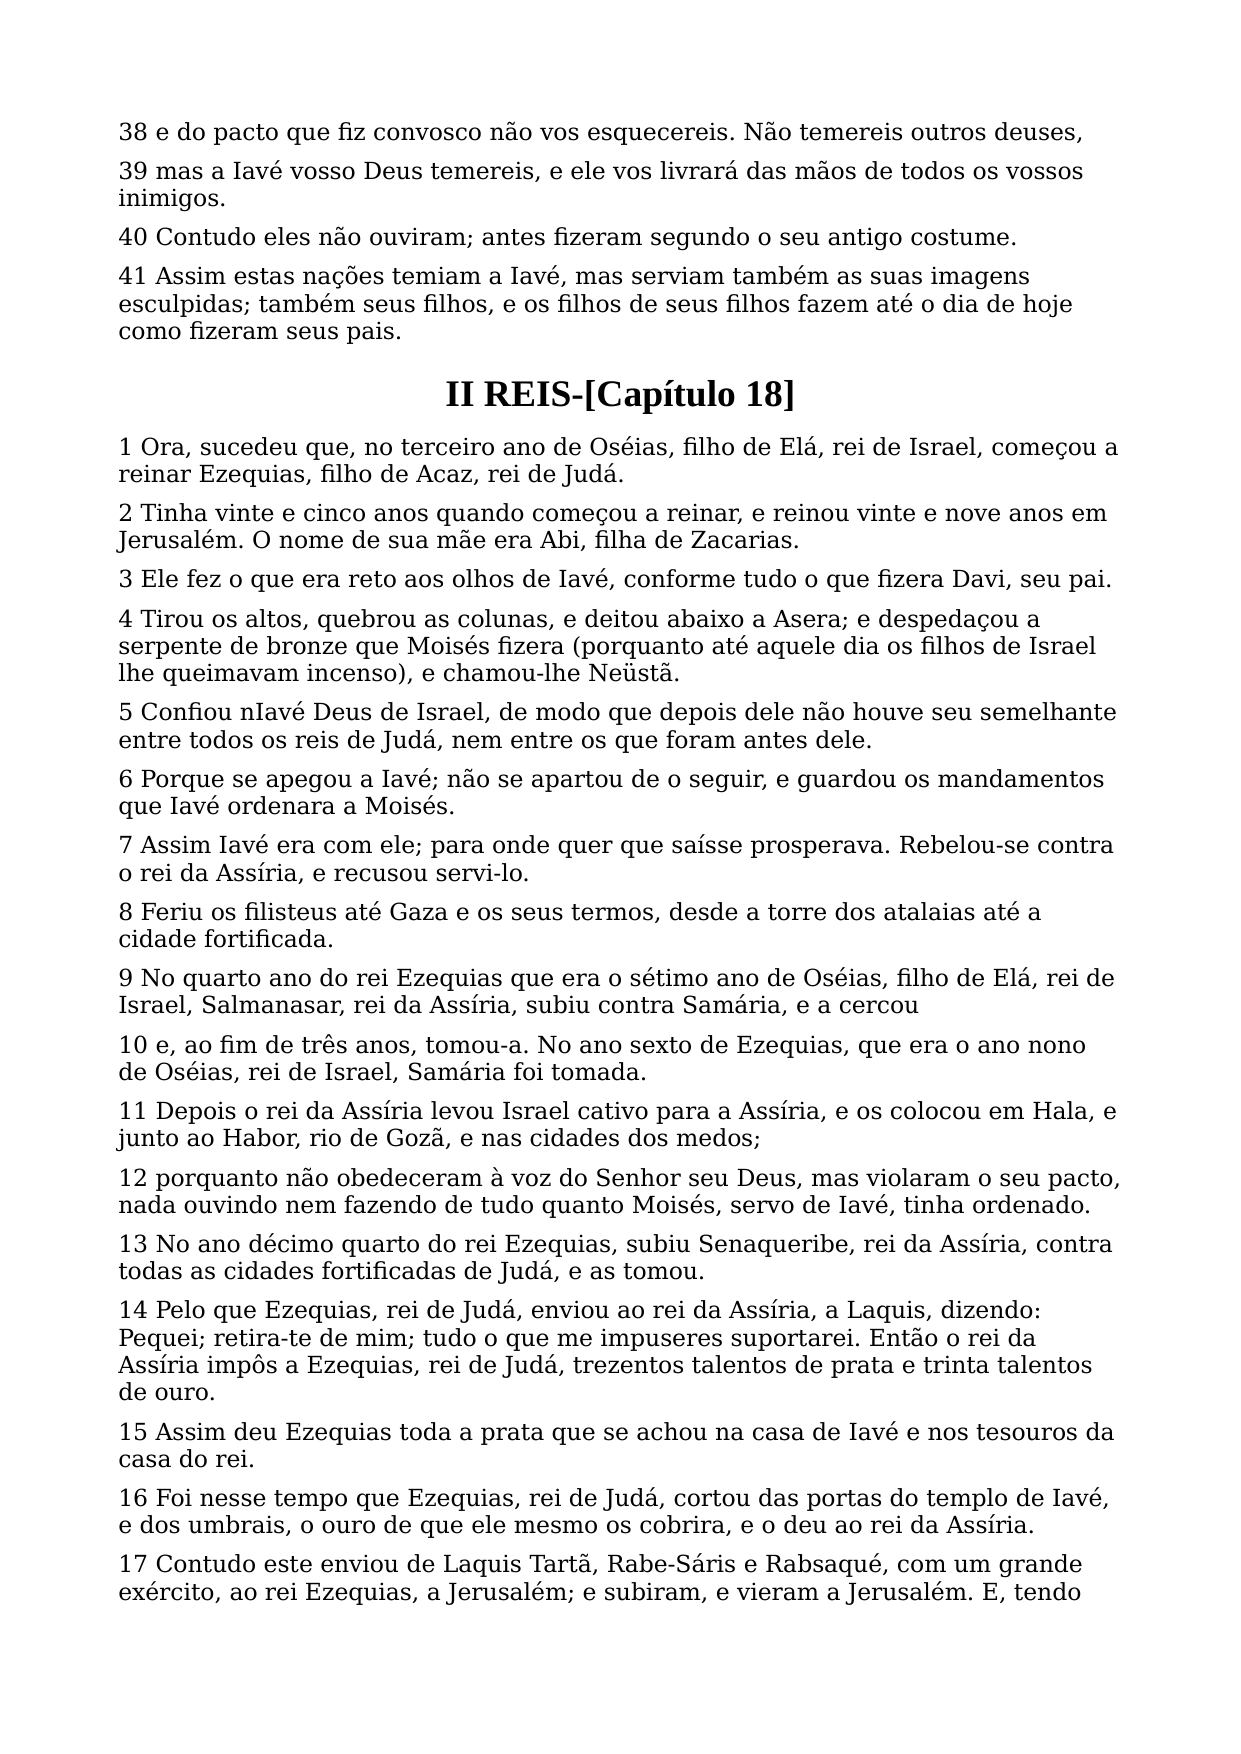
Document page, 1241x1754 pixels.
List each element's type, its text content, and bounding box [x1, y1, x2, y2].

text 4 Tirou os altos, quebrou as colunas, e deitou abaixo a Asera; e despedaçou a serpente de bronze que Moisés fizera (porquanto até aquele dia os filhos de Israel lhe queimavam incenso), e chamou-lhe Neüstã. [118, 605, 1122, 687]
text 1 Ora, sucedeu que, no terceiro ano de Oséias, filho de Elá, rei de Israel, começou a reinar Ezequias, filho de Acaz, rei de Judá. [118, 433, 1122, 488]
text 12 porquanto não obedeceram à voz do Senhor seu Deus, mas violaram o seu pacto, nada ouvindo nem fazendo de tudo quanto Moisés, servo de Iavé, tinha ordenado. [118, 1164, 1122, 1219]
text 7 Assim Iavé era com ele; para onde quer que saísse prosperava. Rebelou-se contra o rei da Assíria, e recusou servi-lo. [118, 832, 1122, 886]
text 13 No ano décimo quarto do rei Ezequias, subiu Senaqueribe, rei da Assíria, contra todas as cidades fortificadas de Judá, e as tomou. [118, 1231, 1122, 1285]
text 2 Tinha vinte e cinco anos quando começou a reinar, e reinou vinte e nove anos em Jerusalém. O nome de sua mãe era Abi, filha de Zacarias. [118, 499, 1122, 554]
text 10 e, ao fim de três anos, tomou-a. No ano sexto de Ezequias, que era o ano nono de Oséias, rei de Israel, Samária foi tomada. [118, 1031, 1122, 1086]
text 17 Contudo este enviou de Laquis Tartã, Rabe-Sáris e Rabsaqué, com um grande exército, ao rei Ezequias, a Jerusalém; e subiram, e vieram a Jerusalém. E, tendo [118, 1551, 1122, 1606]
text 9 No quarto ano do rei Ezequias que era o sétimo ano de Oséias, filho de Elá, rei de Israel, Salmanasar, rei da Assíria, subiu contra Samária, e a cercou [118, 965, 1122, 1019]
text 41 Assim estas nações temiam a Iavé, mas serviam também as suas imagens esculpidas; também seus filhos, e os filhos de seus filhos fazem até o dia de hoje como fizeram seus pais. [118, 263, 1122, 345]
text 16 Foi nesse tempo que Ezequias, rei de Judá, cortou das portas do templo de Iavé, e dos umbrais, o ouro de que ele mesmo os cobrira, e o deu ao rei da Assíria. [118, 1484, 1122, 1539]
text 14 Pelo que Ezequias, rei de Judá, enviou ao rei da Assíria, a Laquis, dizendo: Pequei; retira-te de mim; tudo o que me impuseres suportarei. Então o rei da Assíria impôs a Ezequias, rei de Judá, trezentos talentos de prata e trinta talentos de ouro. [118, 1297, 1122, 1406]
text 5 Confiou nIavé Deus de Israel, de modo que depois dele não houve seu semelhante entre todos os reis de Judá, nem entre os que foram antes dele. [118, 699, 1122, 753]
text 40 Contudo eles não ouviram; antes fizeram segundo o seu antigo costume. [118, 224, 1122, 251]
text 38 e do pacto que fiz convosco não vos esquecereis. Não temereis outros deuses, [118, 118, 1122, 145]
text 8 Feriu os filisteus até Gaza e os seus termos, desde a torre dos atalaias até a cidade fortificada. [118, 898, 1122, 953]
text 6 Porque se apegou a Iavé; não se apartou de o seguir, e guardou os mandamentos que Iavé ordenara a Moisés. [118, 765, 1122, 820]
text 11 Depois o rei da Assíria levou Israel cativo para a Assíria, e os colocou em Hala, e junto ao Habor, rio de Gozã, e nas cidades dos medos; [118, 1098, 1122, 1152]
text 3 Ele fez o que era reto aos olhos de Iavé, conforme tudo o que fizera Davi, seu pai. [118, 566, 1122, 593]
subtitle II REIS-[Capítulo 18] [118, 372, 1122, 415]
text 15 Assim deu Ezequias toda a prata que se achou na casa de Iavé e nos tesouros da casa do rei. [118, 1418, 1122, 1473]
text 39 mas a Iavé vosso Deus temereis, e ele vos livrará das mãos de todos os vossos inimigos. [118, 157, 1122, 212]
